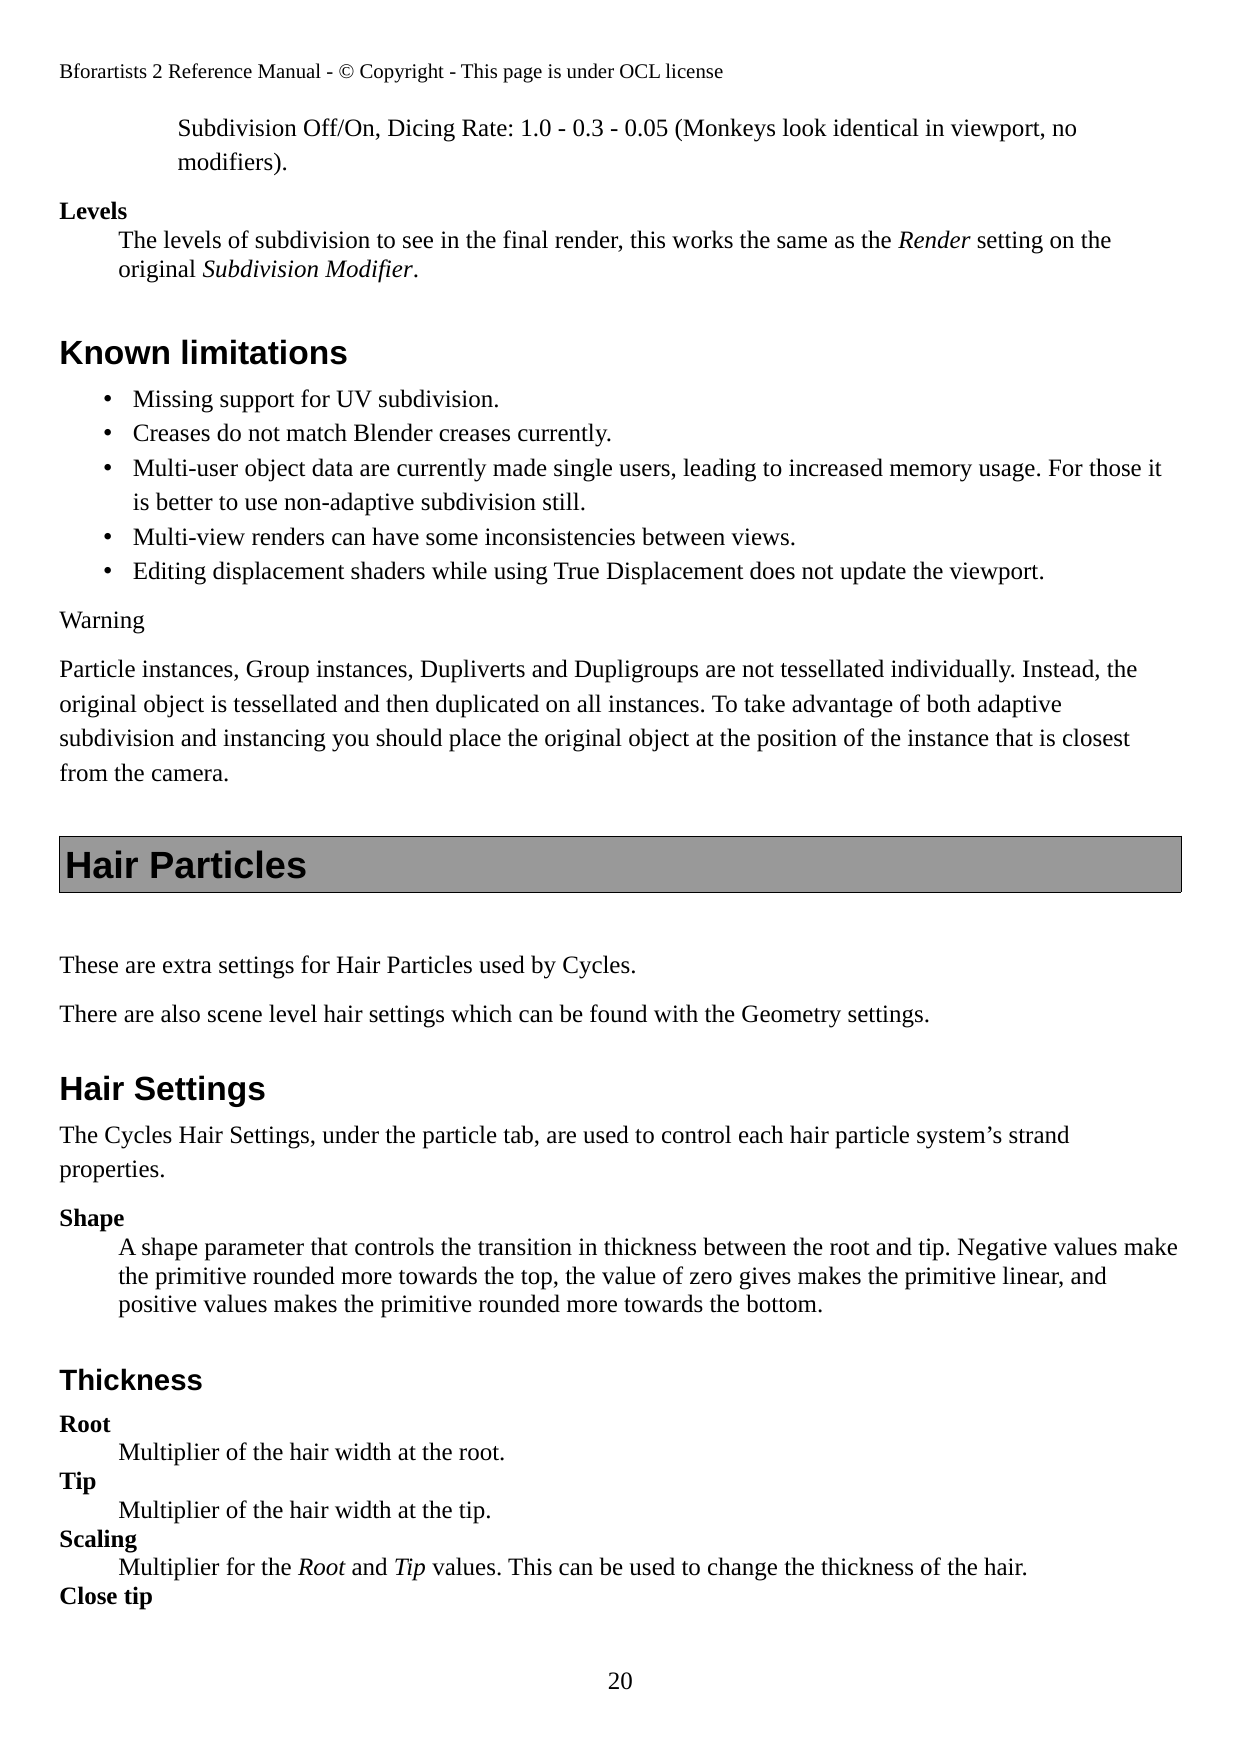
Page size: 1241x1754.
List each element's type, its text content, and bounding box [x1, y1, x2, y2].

list Creases do not match Blender creases currently. [103, 418, 1181, 447]
subtitle Root [59, 1409, 1181, 1437]
subtitle Shape [59, 1203, 1181, 1232]
list Multiplier of the hair width at the tip. [118, 1495, 1181, 1524]
list The levels of subdivision to see in the final render, this works the same as the Render setting on the original Subdivision Modifier. [118, 225, 1181, 282]
text Particle instances, Group instances, Dupliverts and Dupligroups are not tessellated individually. Instead, the original object is tessellated and then duplicated on all instances. To take advantage of both adaptive subdivision and instancing you should place the original object at the position of the instance that is closest from the camera. [59, 654, 1181, 787]
text Warning [59, 605, 1181, 634]
text The Cycles Hair Settings, under the particle tab, are used to control each hair particle system’s strand properties. [59, 1120, 1181, 1183]
list Missing support for UV subdivision. [103, 384, 1181, 413]
list Multiplier of the hair width at the root. [118, 1437, 1181, 1466]
text These are extra settings for Hair Particles used by Cycles. [59, 950, 1181, 978]
subtitle Close tip [59, 1581, 1181, 1610]
subtitle Known limitations [59, 333, 1181, 371]
subtitle Scaling [59, 1524, 1181, 1552]
list Multi-user object data are currently made single users, leading to increased memory usage. For those it is better to use non-adaptive subdivision still. [103, 453, 1181, 516]
list Multi-view renders can have some inconsistencies between views. [103, 522, 1181, 551]
table_header Hair Particles [60, 837, 1181, 892]
subtitle Hair Settings [59, 1069, 1181, 1107]
list Editing displacement shaders while using True Displacement does not update the viewport. [103, 556, 1181, 585]
subtitle Tip [59, 1466, 1181, 1495]
subtitle Levels [59, 196, 1181, 225]
text There are also scene level hair settings which can be found with the Geometry settings. [59, 999, 1181, 1027]
subtitle Thickness [59, 1362, 1181, 1396]
text Subdivision Off/On, Dicing Rate: 1.0 - 0.3 - 0.05 (Monkeys look identical in viewport, no modifiers). [177, 113, 1181, 176]
list A shape parameter that controls the transition in thickness between the root and tip. Negative values make the primitive rounded more towards the top, the value of zero gives makes the primitive linear, and positive values makes the primitive rounded more towards the bottom. [118, 1232, 1181, 1318]
list Multiplier for the Root and Tip values. This can be used to change the thickness of the hair. [118, 1552, 1181, 1581]
